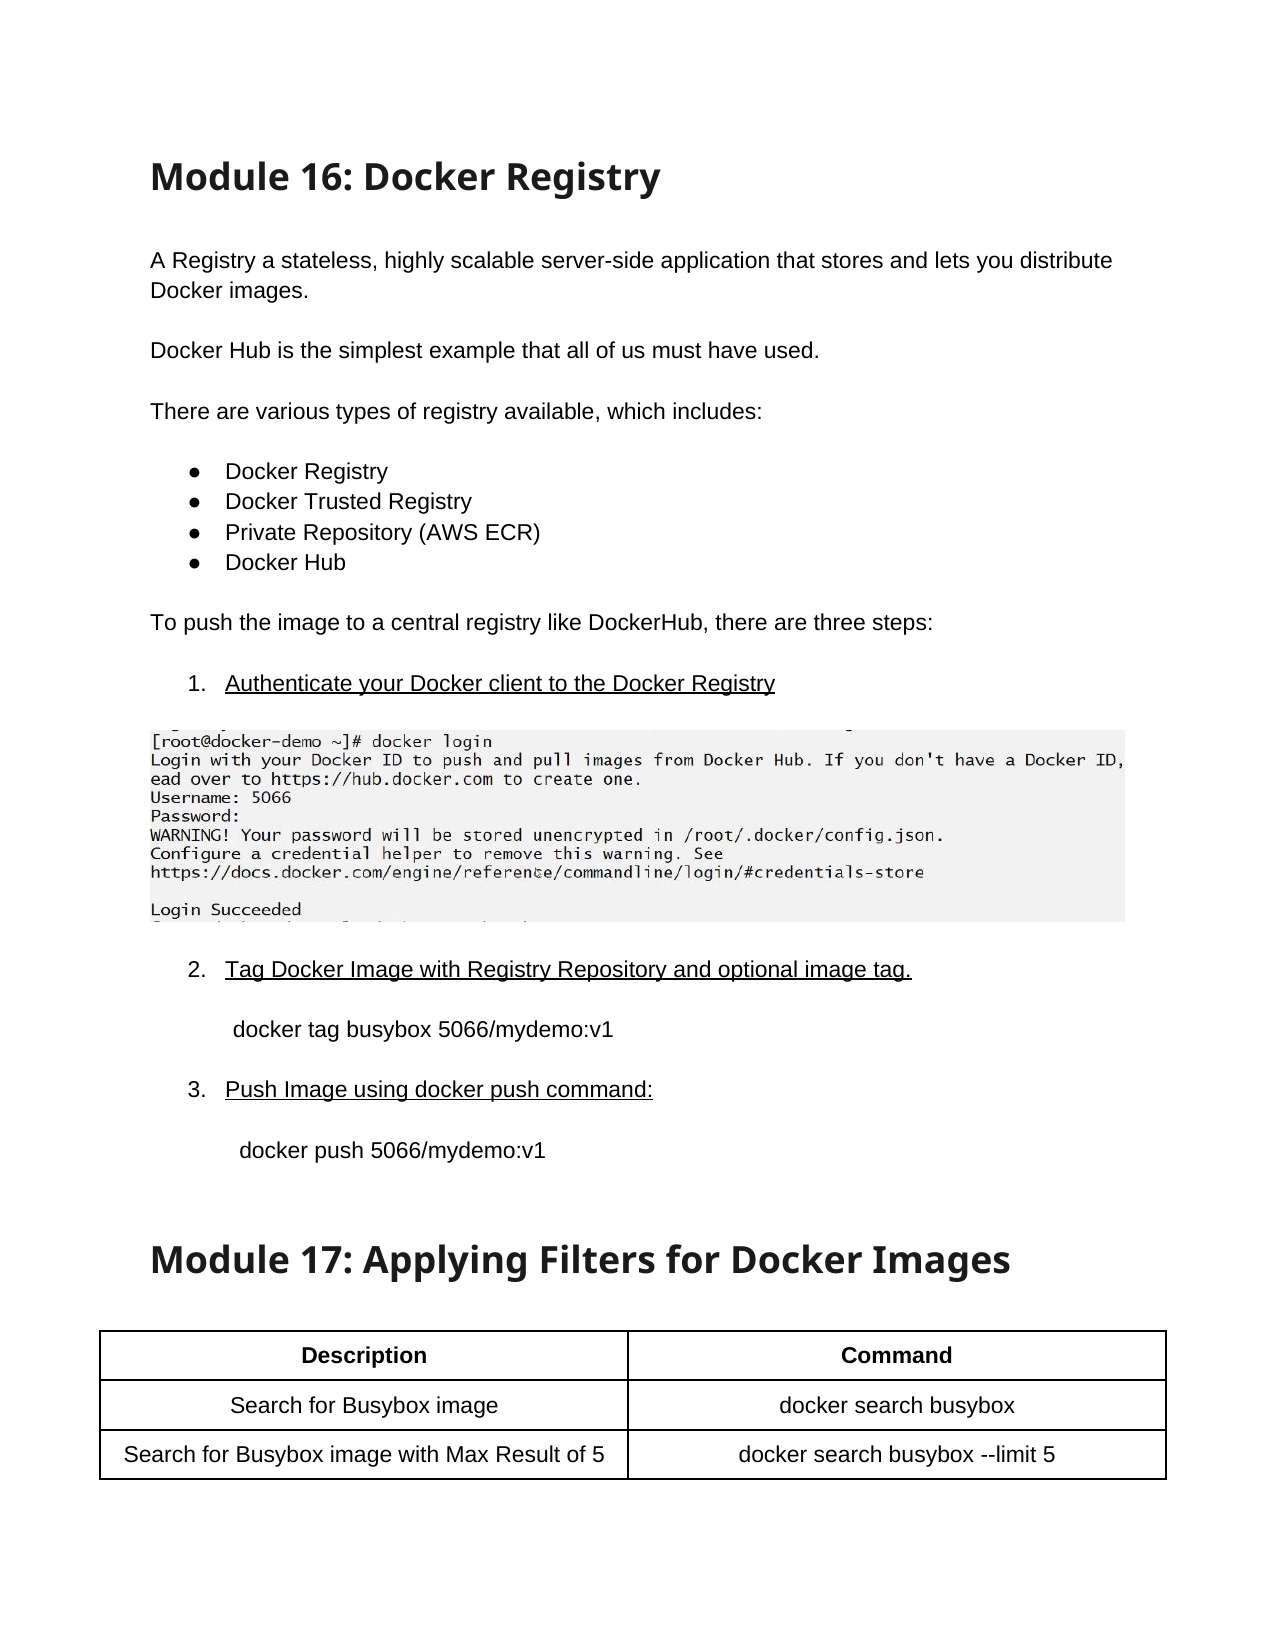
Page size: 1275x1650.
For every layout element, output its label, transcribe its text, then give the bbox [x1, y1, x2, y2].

table_header Command [629, 1332, 1165, 1379]
table_cell Search for Busybox image [101, 1381, 627, 1428]
list Docker Hub [187, 549, 1125, 575]
text To push the image to a central registry like DockerHub, there are three steps: [150, 609, 1125, 635]
table_cell Search for Busybox image with Max Result of 5 [101, 1431, 627, 1478]
text There are various types of registry available, which includes: [150, 398, 1125, 424]
text Docker Hub is the simplest example that all of us must have used. [150, 337, 1125, 363]
table_header Description [101, 1332, 627, 1379]
list Docker Trusted Registry [187, 488, 1125, 514]
table_cell docker search busybox [629, 1381, 1165, 1428]
text docker tag busybox 5066/mydemo:v1 [150, 1016, 1125, 1042]
list Tag Docker Image with Registry Repository and optional image tag. [187, 956, 1125, 982]
table_cell docker search busybox --limit 5 [629, 1431, 1165, 1478]
subtitle Module 16: Docker Registry [149, 150, 1125, 201]
list Private Repository (AWS ECR) [187, 518, 1125, 545]
list Docker Registry [187, 458, 1125, 484]
list Push Image using docker push command: [187, 1076, 1125, 1103]
text A Registry a stateless, highly scalable server-side application that stores and lets you distribute Docker images. [150, 247, 1125, 303]
subtitle Module 17: Applying Filters for Docker Images [149, 1233, 1125, 1284]
list Authenticate your Docker client to the Docker Registry [187, 669, 1125, 696]
text docker push 5066/mydemo:v1 [150, 1137, 1125, 1163]
picture [150, 730, 1125, 922]
